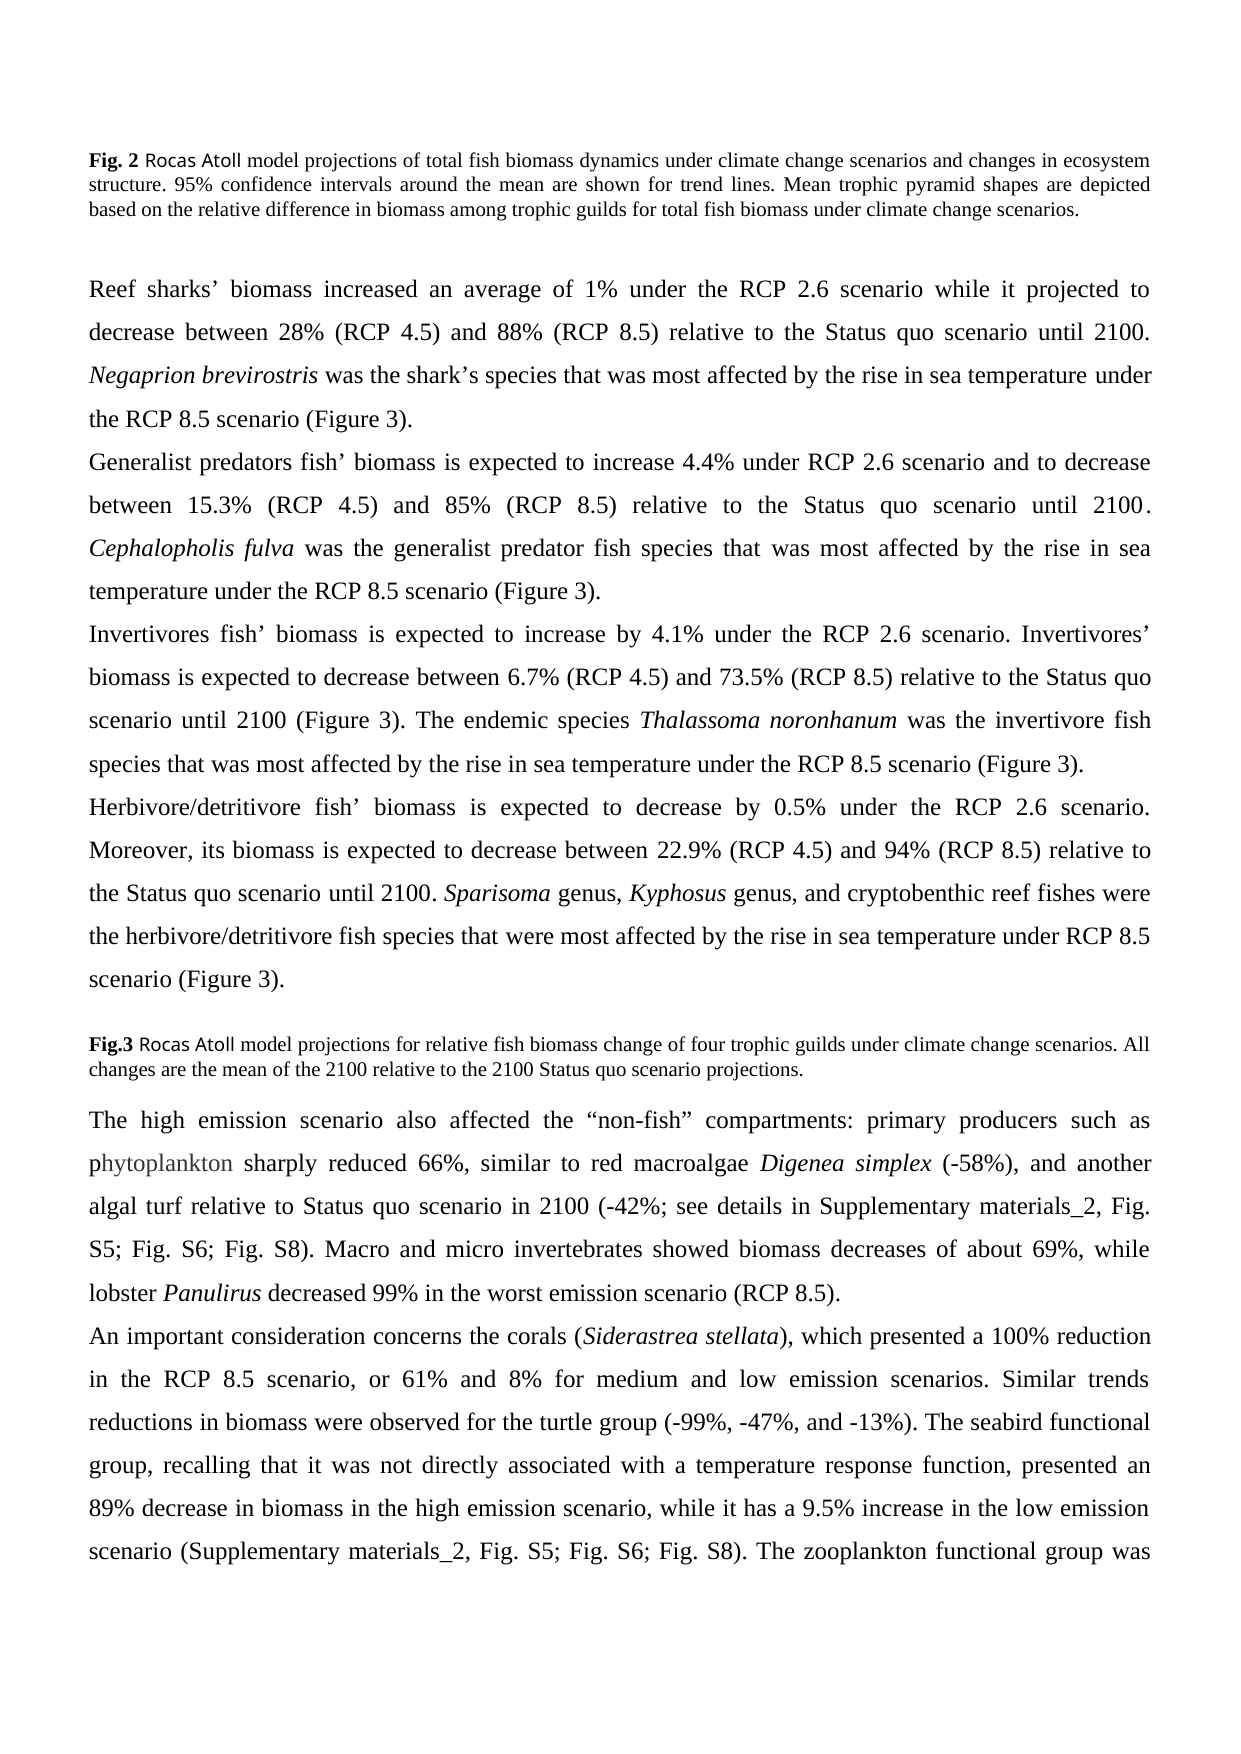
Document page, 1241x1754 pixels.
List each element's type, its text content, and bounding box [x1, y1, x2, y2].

text The high emission scenario also affected the “non-fish” compartments: primary producers such as phytoplankton sharply reduced 66%, similar to red macroalgae Digenea simplex (-58%), and another algal turf relative to Status quo scenario in 2100 (-42%; see details in Supplementary materials_2, Fig. S5; Fig. S6; Fig. S8). Macro and micro invertebrates showed biomass decreases of about 69%, while lobster Panulirus decreased 99% in the worst emission scenario (RCP 8.5). [88, 1105, 1152, 1306]
text Invertivores fish’ biomass is expected to increase by 4.1% under the RCP 2.6 scenario. Invertivores’ biomass is expected to decrease between 6.7% (RCP 4.5) and 73.5% (RCP 8.5) relative to the Status quo scenario until 2100 (Figure 3). The endemic species Thalassoma noronhanum was the invertivore fish species that was most affected by the rise in sea temperature under the RCP 8.5 scenario (Figure 3). [88, 619, 1152, 777]
text Fig. 2 Rocas Atoll model projections of total fish biomass dynamics under climate change scenarios and changes in ecosystem structure. 95% confidence intervals around the mean are shown for trend lines. Mean trophic pyramid shapes are depicted based on the relative difference in biomass among trophic guilds for total fish biomass under climate change scenarios. [88, 147, 1152, 221]
text An important consideration concerns the corals (Siderastrea stellata), which presented a 100% reduction in the RCP 8.5 scenario, or 61% and 8% for medium and low emission scenarios. Similar trends reductions in biomass were observed for the turtle group (-99%, -47%, and -13%). The seabird functional group, recalling that it was not directly associated with a temperature response function, presented an 89% decrease in biomass in the high emission scenario, while it has a 9.5% increase in the low emission scenario (Supplementary materials_2, Fig. S5; Fig. S6; Fig. S8). The zooplankton functional group was [88, 1321, 1152, 1565]
text Herbivore/detritivore fish’ biomass is expected to decrease by 0.5% under the RCP 2.6 scenario. Moreover, its biomass is expected to decrease between 22.9% (RCP 4.5) and 94% (RCP 8.5) relative to the Status quo scenario until 2100. Sparisoma genus, Kyphosus genus, and cryptobenthic reef fishes were the herbivore/detritivore fish species that were most affected by the rise in sea temperature under RCP 8.5 scenario (Figure 3). [88, 792, 1152, 993]
text Reef sharks’ biomass increased an average of 1% under the RCP 2.6 scenario while it projected to decrease between 28% (RCP 4.5) and 88% (RCP 8.5) relative to the Status quo scenario until 2100. Negaprion brevirostris was the shark’s species that was most affected by the rise in sea temperature under the RCP 8.5 scenario (Figure 3). [88, 274, 1152, 432]
text Generalist predators fish’ biomass is expected to increase 4.4% under RCP 2.6 scenario and to decrease between 15.3% (RCP 4.5) and 85% (RCP 8.5) relative to the Status quo scenario until 2100. Cephalopholis fulva was the generalist predator fish species that was most affected by the rise in sea temperature under the RCP 8.5 scenario (Figure 3). [88, 447, 1152, 605]
text Fig.3 Rocas Atoll model projections for relative fish biomass change of four trophic guilds under climate change scenarios. All changes are the mean of the 2100 relative to the 2100 Status quo scenario projections. [88, 1031, 1152, 1081]
